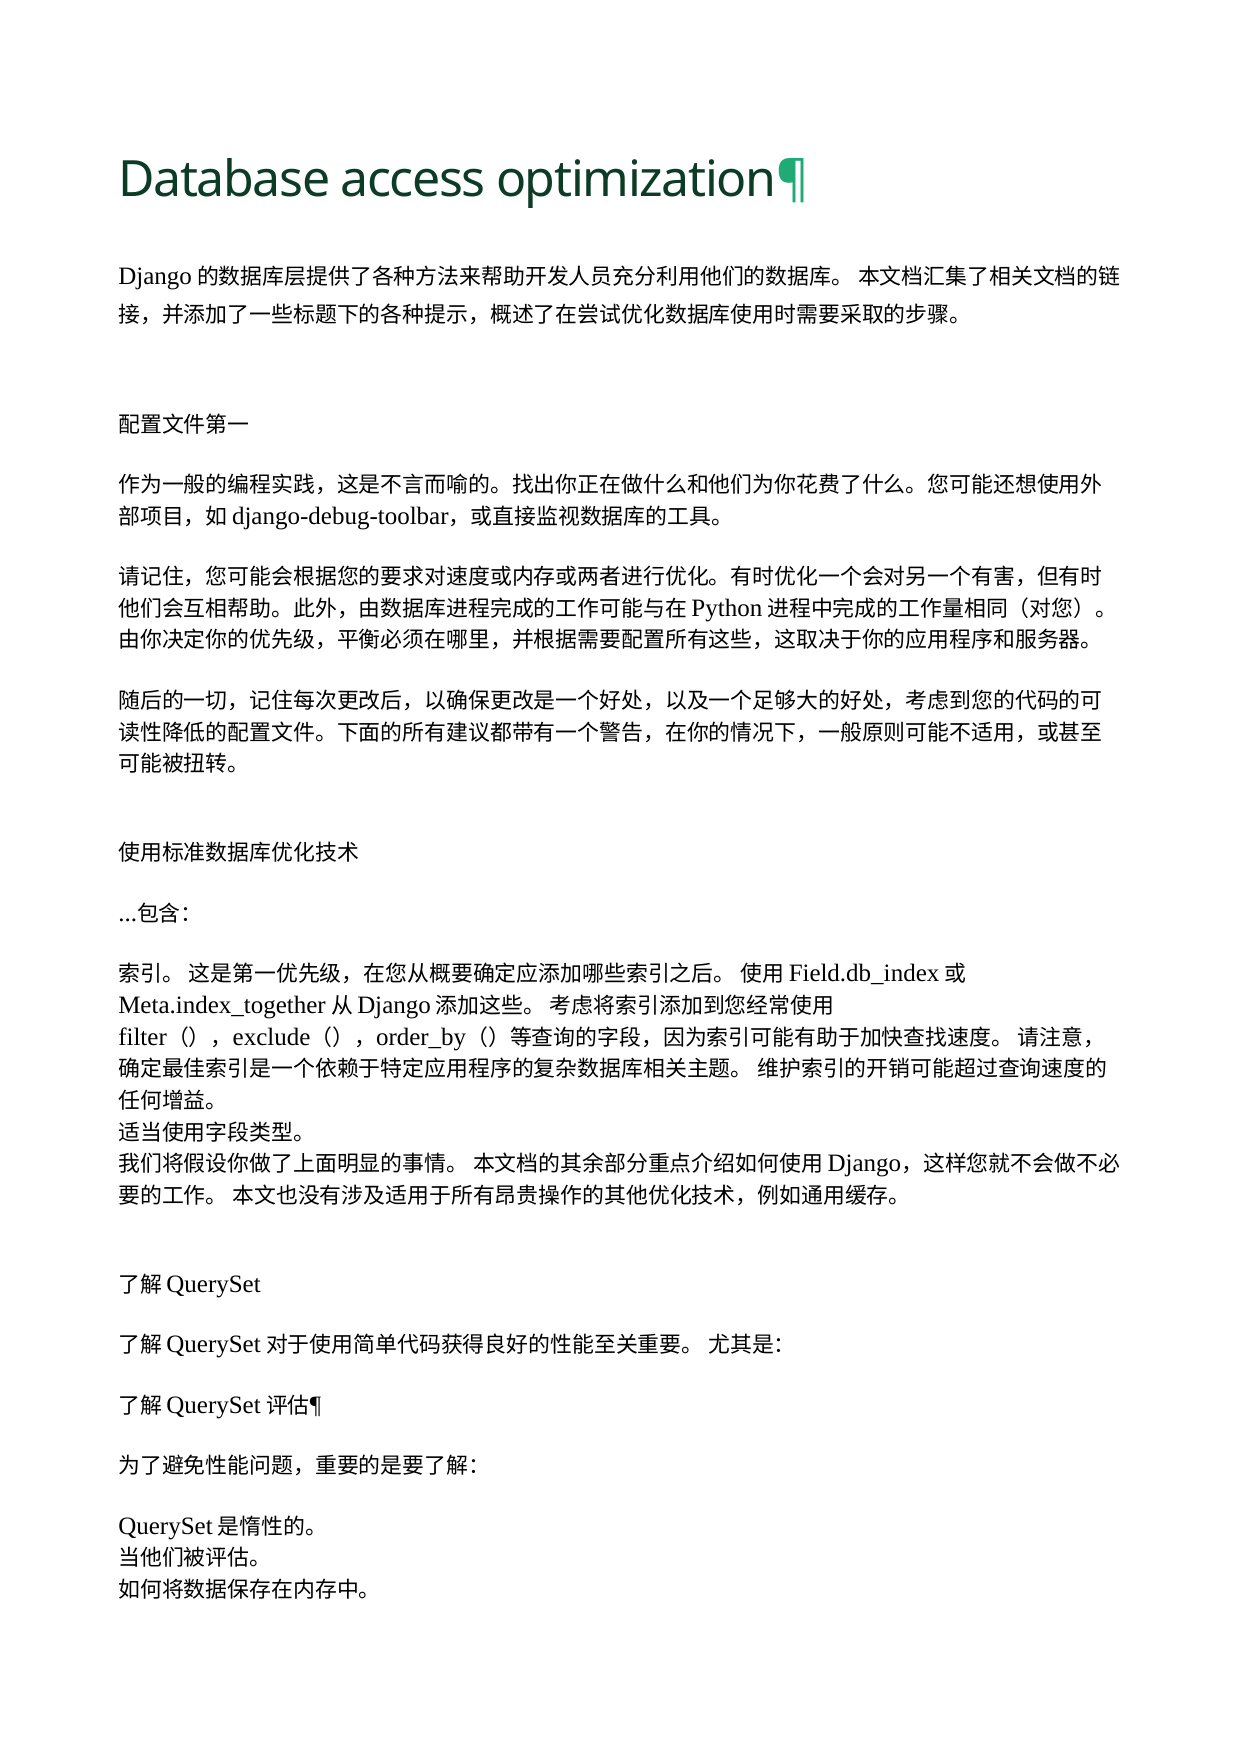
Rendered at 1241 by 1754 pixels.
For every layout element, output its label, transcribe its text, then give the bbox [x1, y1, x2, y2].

text 当他们被评估。 [118, 1540, 1122, 1572]
text 我们将假设你做了上面明显的事情。 本文档的其余部分重点介绍如何使用Django，这样您就不会做不必要的工作。 本文也没有涉及适用于所有昂贵操作的其他优化技术，例如通用缓存。 [118, 1146, 1122, 1209]
text 配置文件第一 [118, 407, 1122, 438]
text ...包含： [118, 896, 1122, 927]
text Django的数据库层提供了各种方法来帮助开发人员充分利用他们的数据库。 本文档汇集了相关文档的链接，并添加了一些标题下的各种提示，概述了在尝试优化数据库使用时需要采取的步骤。 [118, 224, 1122, 328]
text 适当使用字段类型。 [118, 1114, 1122, 1146]
text 索引。 这是第一优先级，在您从概要确定应添加哪些索引之后。 使用Field.db_index或Meta.index_together从Django添加这些。 考虑将索引添加到您经常使用filter（），exclude（），order_by（）等查询的字段，因为索引可能有助于加快查找速度。 请注意，确定最佳索引是一个依赖于特定应用程序的复杂数据库相关主题。 维护索引的开销可能超过查询速度的任何增益。 [118, 956, 1122, 1114]
text 作为一般的编程实践，这是不言而喻的。找出你正在做什么和他们为你花费了什么。您可能还想使用外部项目，如django-debug-toolbar，或直接监视数据库的工具。 [118, 467, 1122, 530]
text 请记住，您可能会根据您的要求对速度或内存或两者进行优化。有时优化一个会对另一个有害，但有时他们会互相帮助。此外，由数据库进程完成的工作可能与在Python进程中完成的工作量相同（对您）。由你决定你的优先级，平衡必须在哪里，并根据需要配置所有这些，这取决于你的应用程序和服务器。 [118, 559, 1122, 654]
text QuerySet是惰性的。 [118, 1509, 1122, 1540]
text 如何将数据保存在内存中。 [118, 1572, 1122, 1604]
text 了解QuerySet对于使用简单代码获得良好的性能至关重要。 尤其是： [118, 1327, 1122, 1359]
text 了解QuerySet评估¶ [118, 1388, 1122, 1419]
text 使用标准数据库优化技术 [118, 835, 1122, 867]
text 为了避免性能问题，重要的是要了解： [118, 1448, 1122, 1480]
text 了解QuerySet [118, 1267, 1122, 1299]
text 随后的一切，记住每次更改后，以确保更改是一个好处，以及一个足够大的好处，考虑到您的代码的可读性降低的配置文件。下面的所有建议都带有一个警告，在你的情况下，一般原则可能不适用，或甚至可能被扭转。 [118, 683, 1122, 778]
subtitle Database access optimization¶ [118, 143, 1122, 211]
